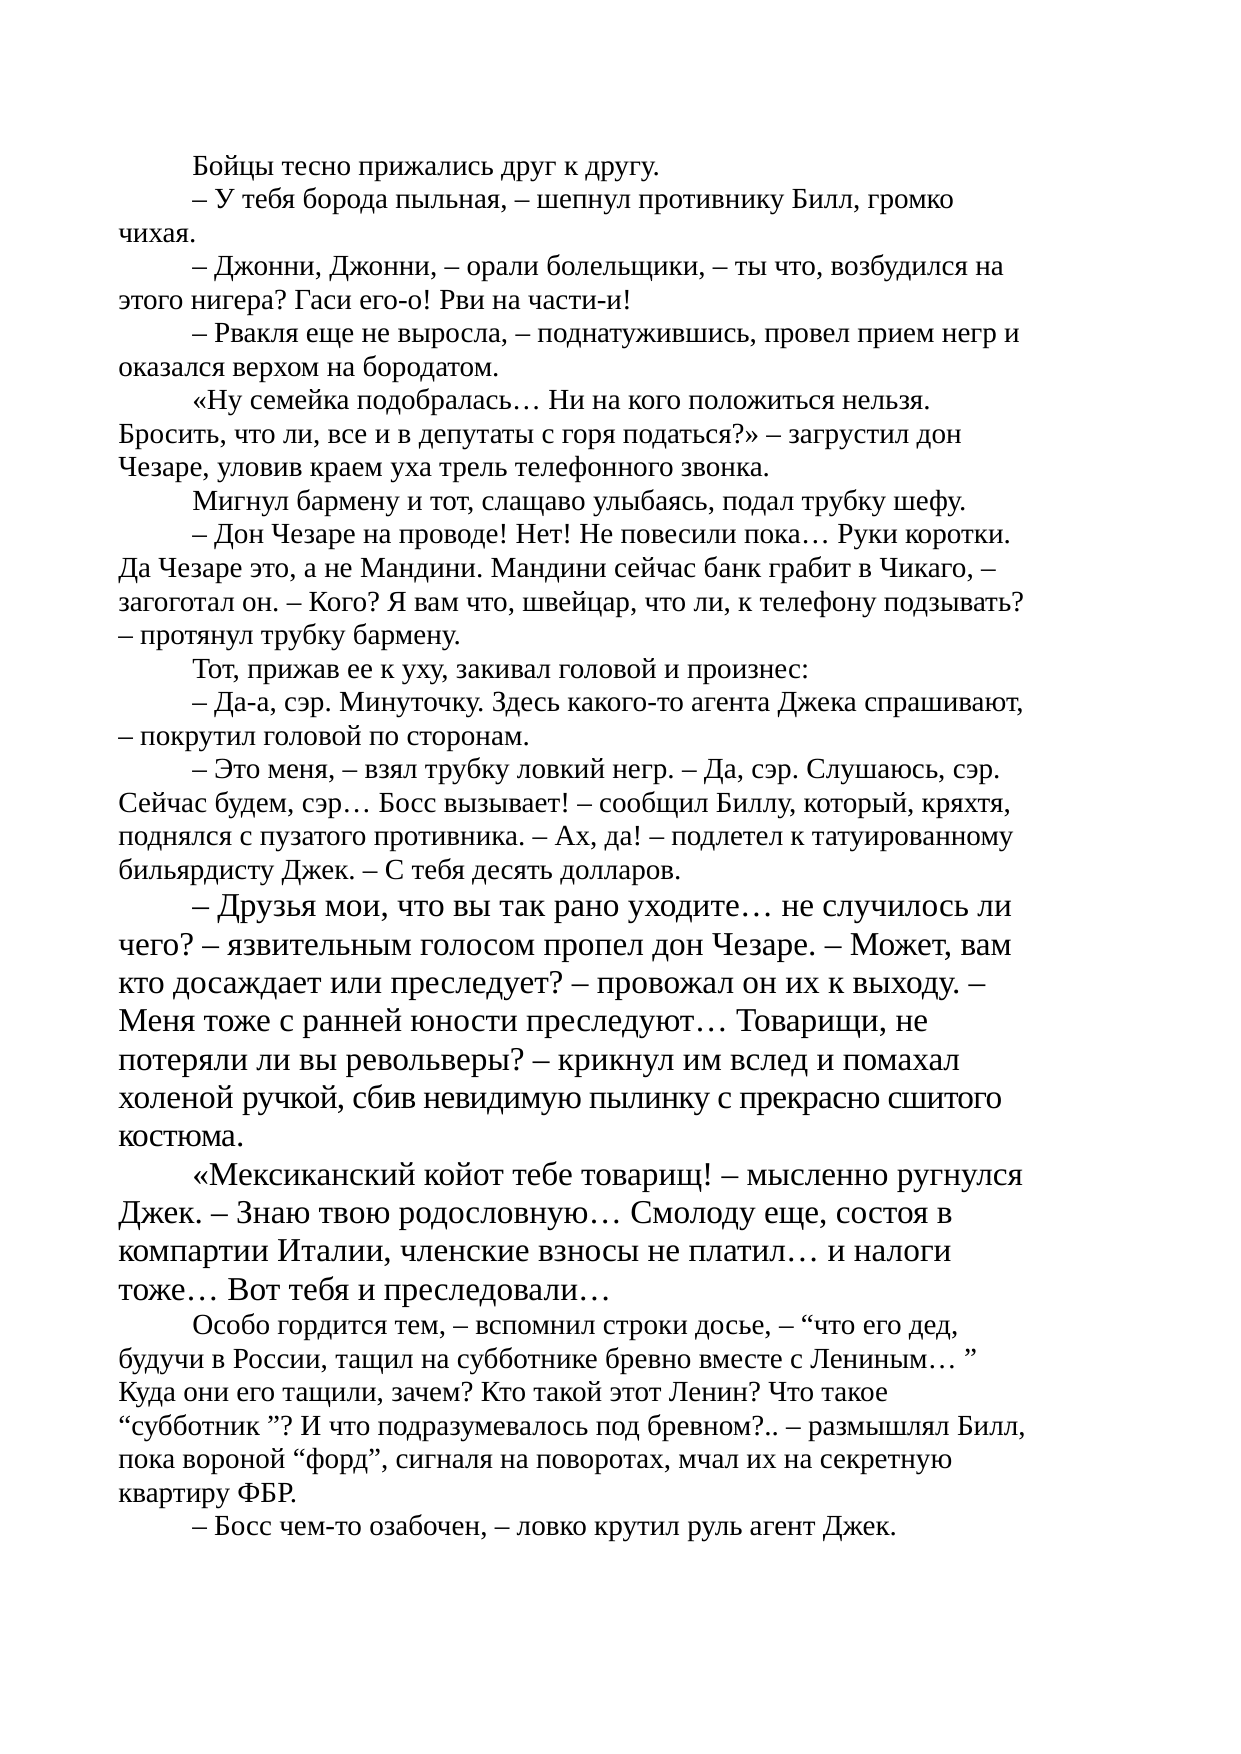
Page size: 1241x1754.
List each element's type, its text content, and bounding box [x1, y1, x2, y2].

text – Да-а, сэр. Минуточку. Здесь какого-то агента Джека спрашивают, – покрутил головой по сторонам. [118, 684, 1033, 751]
text Тот, прижав ее к уху, закивал головой и произнес: [118, 651, 1033, 684]
text «Мексиканский койот тебе товарищ! – мысленно ругнулся Джек. – Знаю твою родословную… Смолоду еще, состоя в компартии Италии, членские взносы не платил… и налоги тоже… Вот тебя и преследовали… [118, 1154, 1033, 1307]
text – Рвакля еще не выросла, – поднатужившись, провел прием негр и оказался верхом на бородатом. [118, 315, 1033, 382]
text – Босс чем-то озабочен, – ловко крутил руль агент Джек. [118, 1508, 1033, 1542]
text «Ну семейка подобралась… Ни на кого положиться нельзя. Бросить, что ли, все и в депутаты с горя податься?» – загрустил дон Чезаре, уловив краем уха трель телефонного звонка. [118, 382, 1033, 483]
text – У тебя борода пыльная, – шепнул противнику Билл, громко чихая. [118, 181, 1033, 248]
text – Друзья мои, что вы так рано уходите… не случилось ли чего? – язвительным голосом пропел дон Чезаре. – Может, вам кто досаждает или преследует? – провожал он их к выходу. – Меня тоже с ранней юности преследуют… Товарищи, не потеряли ли вы револьверы? – крикнул им вслед и помахал холеной ручкой, сбив невидимую пылинку с прекрасно сшитого костюма. [118, 886, 1033, 1154]
text Бойцы тесно прижались друг к другу. [118, 148, 1033, 181]
text – Дон Чезаре на проводе! Нет! Не повесили пока… Руки коротки. Да Чезаре это, а не Мандини. Мандини сейчас банк грабит в Чикаго, – загоготал он. – Кого? Я вам что, швейцар, что ли, к телефону подзывать? – протянул трубку бармену. [118, 517, 1033, 651]
text Особо гордится тем, – вспомнил строки досье, – “что его дед, будучи в России, тащил на субботнике бревно вместе с Лениным… ” Куда они его тащили, зачем? Кто такой этот Ленин? Что такое “субботник ”? И что подразумевалось под бревном?.. – размышлял Билл, пока вороной “форд”, сигналя на поворотах, мчал их на секретную квартиру ФБР. [118, 1307, 1033, 1508]
text Мигнул бармену и тот, слащаво улыбаясь, подал трубку шефу. [118, 483, 1033, 517]
text – Это меня, – взял трубку ловкий негр. – Да, сэр. Слушаюсь, сэр. Сейчас будем, сэр… Босс вызывает! – сообщил Биллу, который, кряхтя, поднялся с пузатого противника. – Ах, да! – подлетел к татуированному бильярдисту Джек. – С тебя десять долларов. [118, 751, 1033, 886]
text – Джонни, Джонни, – орали болельщики, – ты что, возбудился на этого нигера? Гаси его-о! Рви на части-и! [118, 248, 1033, 315]
